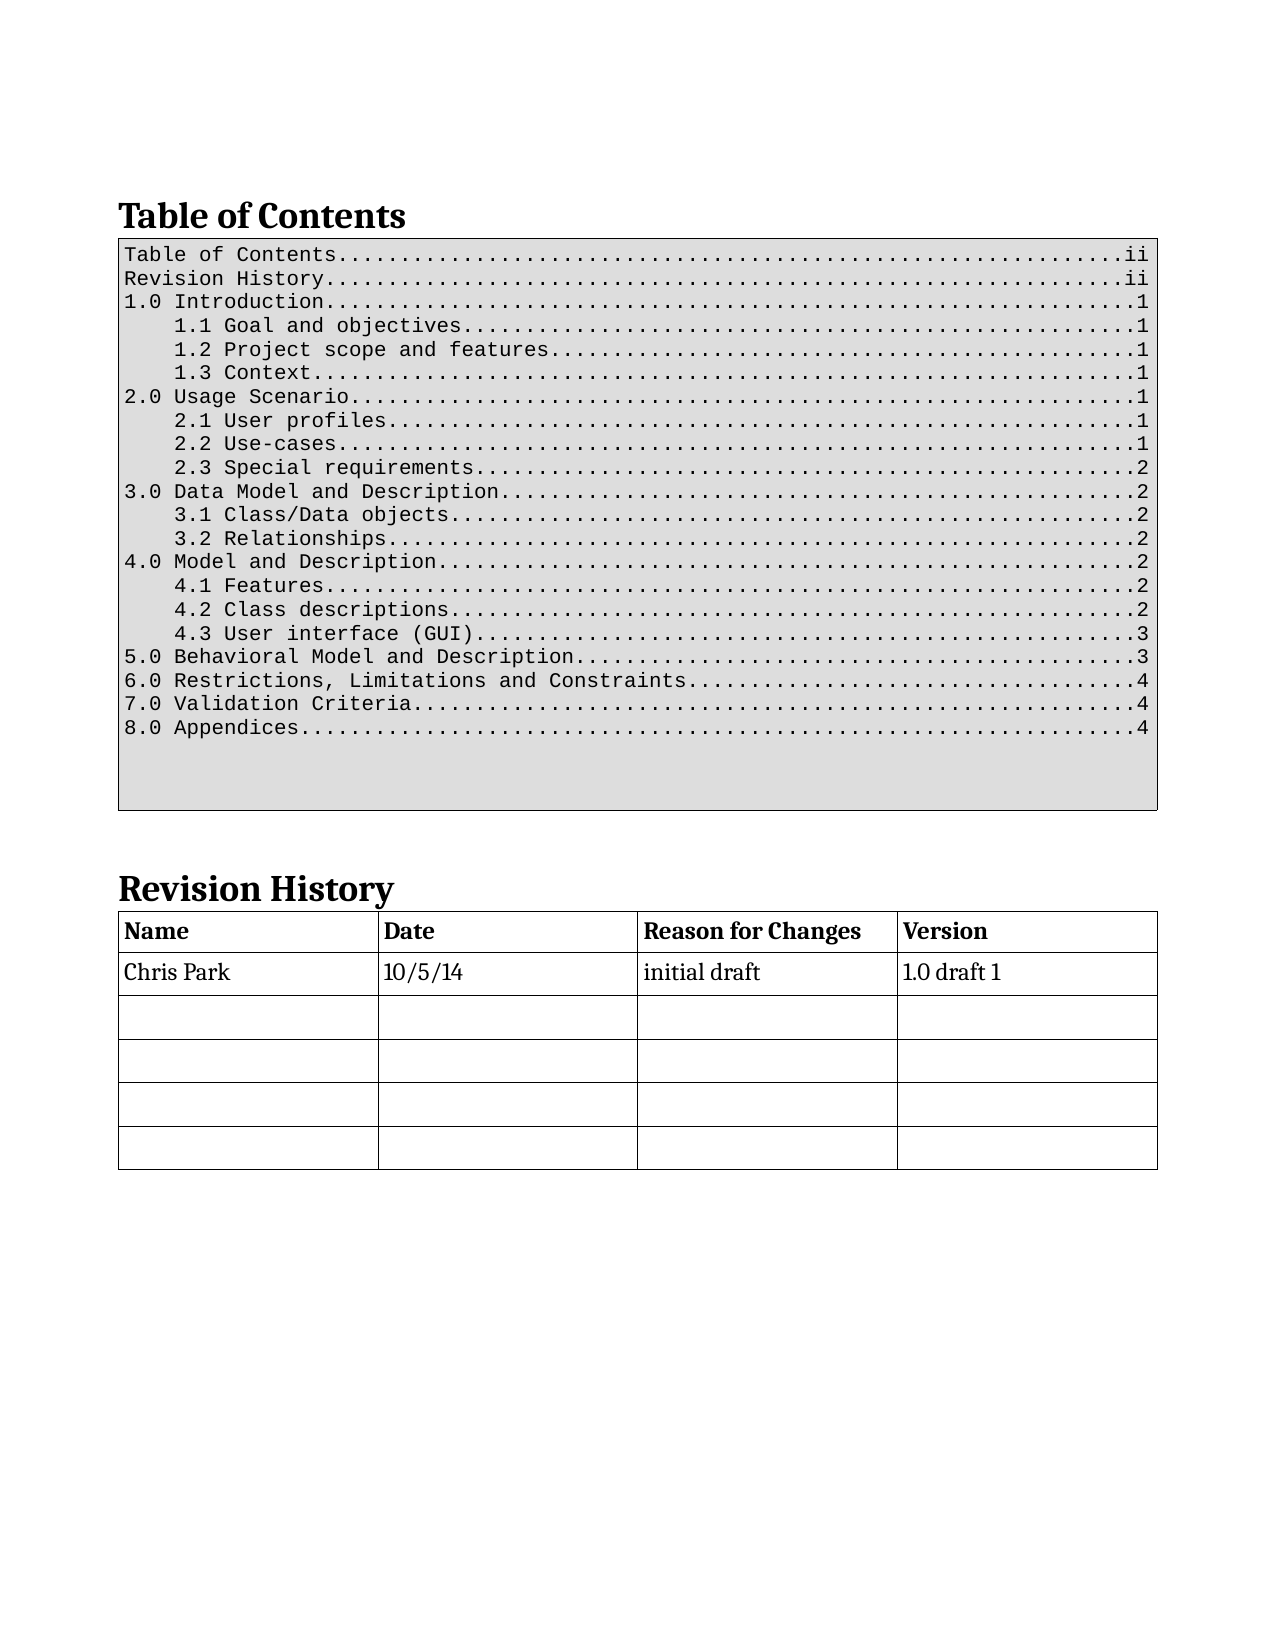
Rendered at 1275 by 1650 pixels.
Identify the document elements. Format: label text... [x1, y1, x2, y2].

table_cell [119, 996, 378, 1039]
table_cell [638, 1127, 897, 1169]
table_cell [379, 1040, 637, 1082]
table_cell [379, 1127, 637, 1169]
table_cell Chris Park [119, 953, 378, 995]
text Table of Contents [118, 195, 1157, 238]
table_cell 10/5/14 [379, 953, 637, 995]
table_cell [898, 996, 1157, 1039]
table_cell [379, 1083, 637, 1126]
table_cell initial draft [638, 953, 897, 995]
table_header Table of Contents...............................................................ii Revision History................................................................ii 1.0 Introduction.................................................................1 1.1 Goal and objectives......................................................1 1.2 Project scope and features...............................................1 1.3 Context..................................................................1 2.0 Usage Scenario...............................................................1 2.1 User profiles............................................................1 2.2 Use-cases................................................................1 2.3 Special requirements.....................................................2 3.0 Data Model and Description...................................................2 3.1 Class/Data objects.......................................................2 3.2 Relationships............................................................2 4.0 Model and Description........................................................2 4.1 Features.................................................................2 4.2 Class descriptions.......................................................2 4.3 User interface (GUI).....................................................3 5.0 Behavioral Model and Description.............................................3 6.0 Restrictions, Limitations and Constraints....................................4 7.0 Validation Criteria..........................................................4 8.0 Appendices...................................................................4 [119, 239, 1157, 810]
table_cell [379, 996, 637, 1039]
table_cell [898, 1083, 1157, 1126]
table_cell [119, 1127, 378, 1169]
table_cell [898, 1040, 1157, 1082]
table_cell [638, 1083, 897, 1126]
text Revision History [118, 868, 1157, 911]
table_cell 1.0 draft 1 [898, 953, 1157, 995]
table_cell [119, 1040, 378, 1082]
table_cell [898, 1127, 1157, 1169]
table_header Reason for Changes [638, 912, 897, 952]
table_cell [638, 996, 897, 1039]
table_cell [638, 1040, 897, 1082]
table_header Version [898, 912, 1157, 952]
table_header Date [379, 912, 637, 952]
table_header Name [119, 912, 378, 952]
table_cell [119, 1083, 378, 1126]
